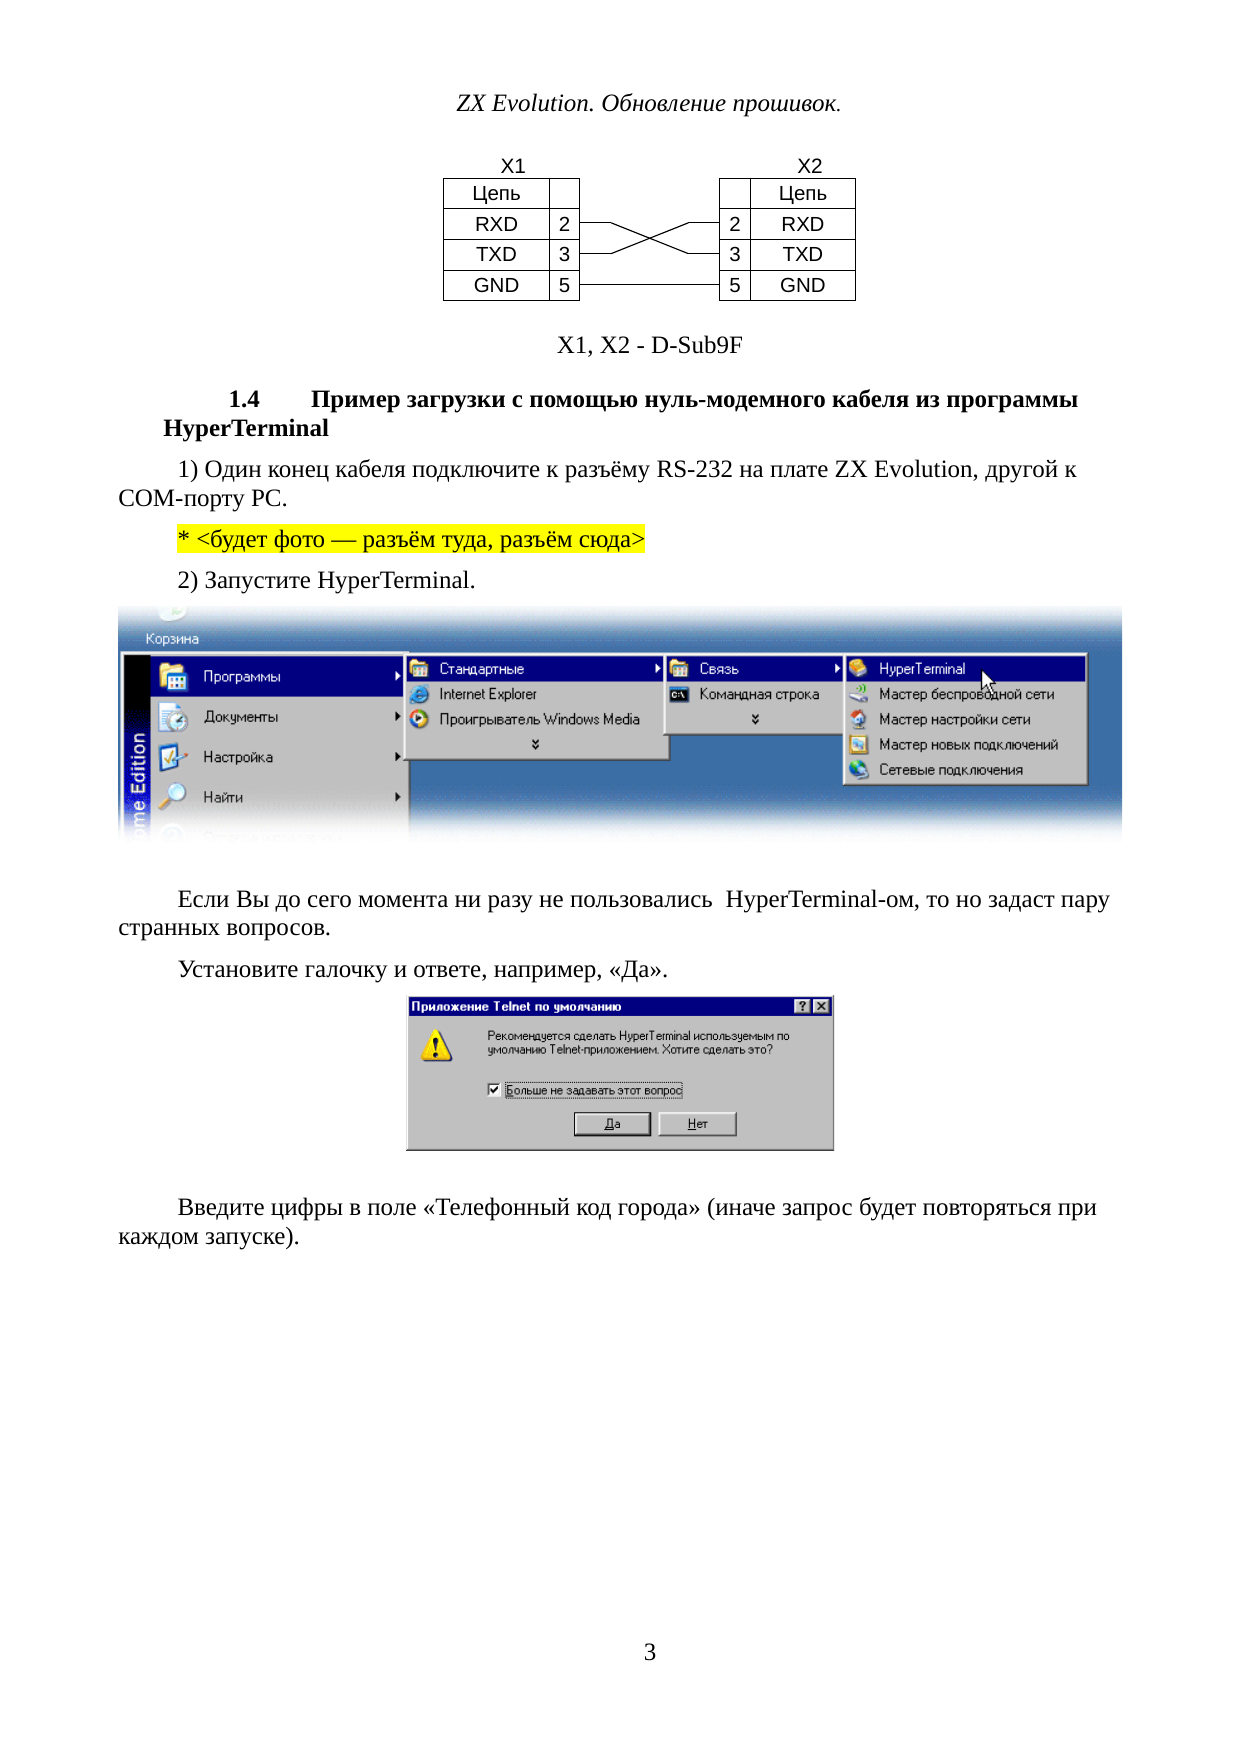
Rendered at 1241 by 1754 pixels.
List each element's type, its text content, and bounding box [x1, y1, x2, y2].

text 2) Запустите HyperTerminal. [118, 565, 1122, 594]
text X1, X2 - D-Sub9F [118, 330, 1122, 359]
text Если Вы до сего момента ни разу не пользовались HyperTerminal-ом, то но задаст пару странных вопросов. [118, 884, 1122, 941]
subtitle Пример загрузки с помощью нуль-модемного кабеля из программы HyperTerminal [163, 384, 1122, 442]
picture [118, 606, 1123, 843]
picture [406, 995, 835, 1151]
text Установите галочку и ответе, например, «Да». [118, 954, 1122, 982]
text Введите цифры в поле «Телефонный код города» (иначе запрос будет повторяться при каждом запуске). [118, 1192, 1122, 1249]
text * <будет фото — разъём туда, разъём сюда> [118, 524, 1122, 553]
text 1) Один конец кабеля подключите к разъёму RS-232 на плате ZX Evolution, другой к COM-порту PC. [118, 454, 1122, 512]
